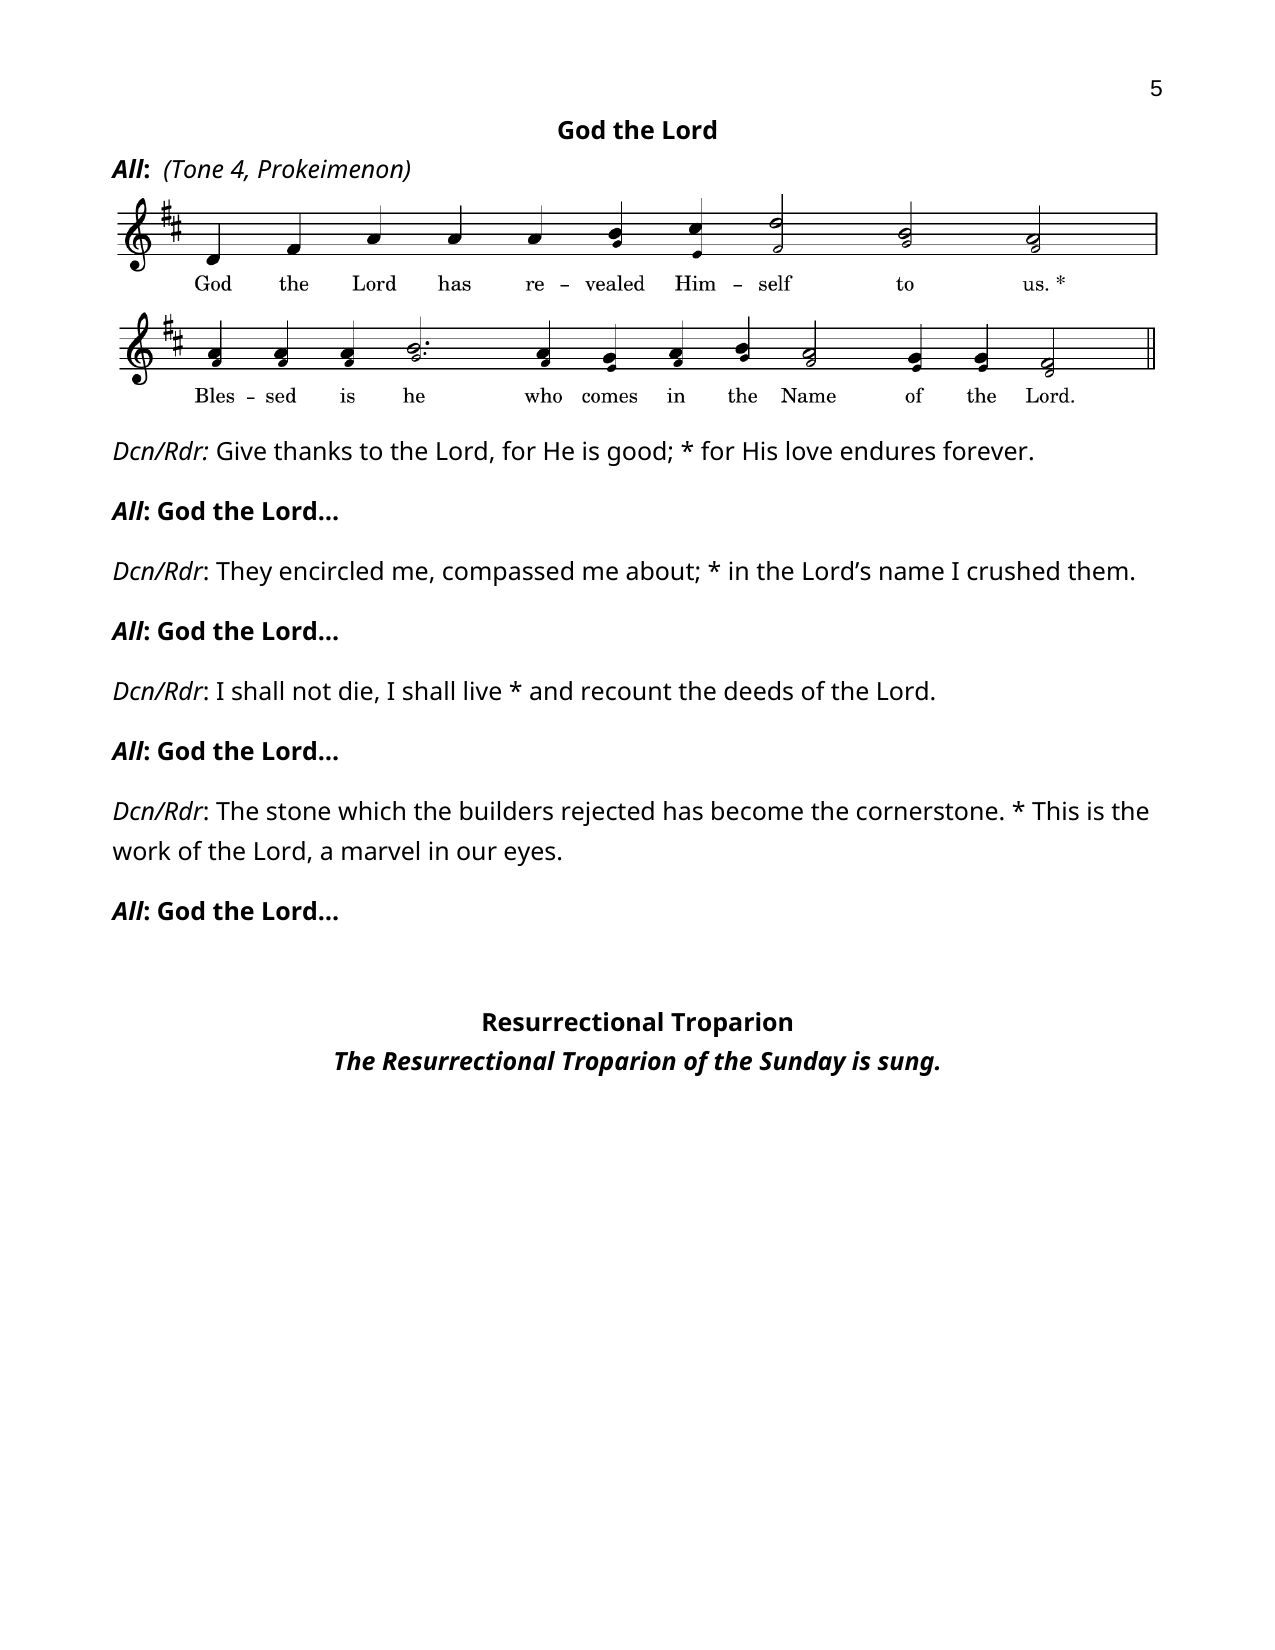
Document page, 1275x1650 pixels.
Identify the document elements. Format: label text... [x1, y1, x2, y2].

text All: (Tone 4, Prokeimenon) [112, 152, 1162, 186]
text Resurrectional Troparion [112, 1004, 1162, 1038]
text Dcn/Rdr: The stone which the builders rejected has become the cornerstone. * This is the work of the Lord, a marvel in our eyes. [112, 794, 1162, 867]
text Dcn/Rdr: I shall not die, I shall live * and recount the deeds of the Lord. [112, 674, 1162, 708]
text God the Lord [112, 112, 1162, 147]
picture [112, 303, 1163, 410]
text All: God the Lord… [112, 494, 1162, 528]
text The Resurrectional Troparion of the Sunday is sung. [112, 1043, 1162, 1077]
text All: God the Lord… [112, 893, 1162, 927]
text All: God the Lord… [112, 734, 1162, 768]
text Dcn/Rdr: Give thanks to the Lord, for He is good; * for His love endures forever. [112, 434, 1162, 468]
text Dcn/Rdr: They encircled me, compassed me about; * in the Lord’s name I crushed them. [112, 554, 1162, 588]
picture [112, 190, 1163, 300]
text All: God the Lord… [112, 614, 1162, 648]
